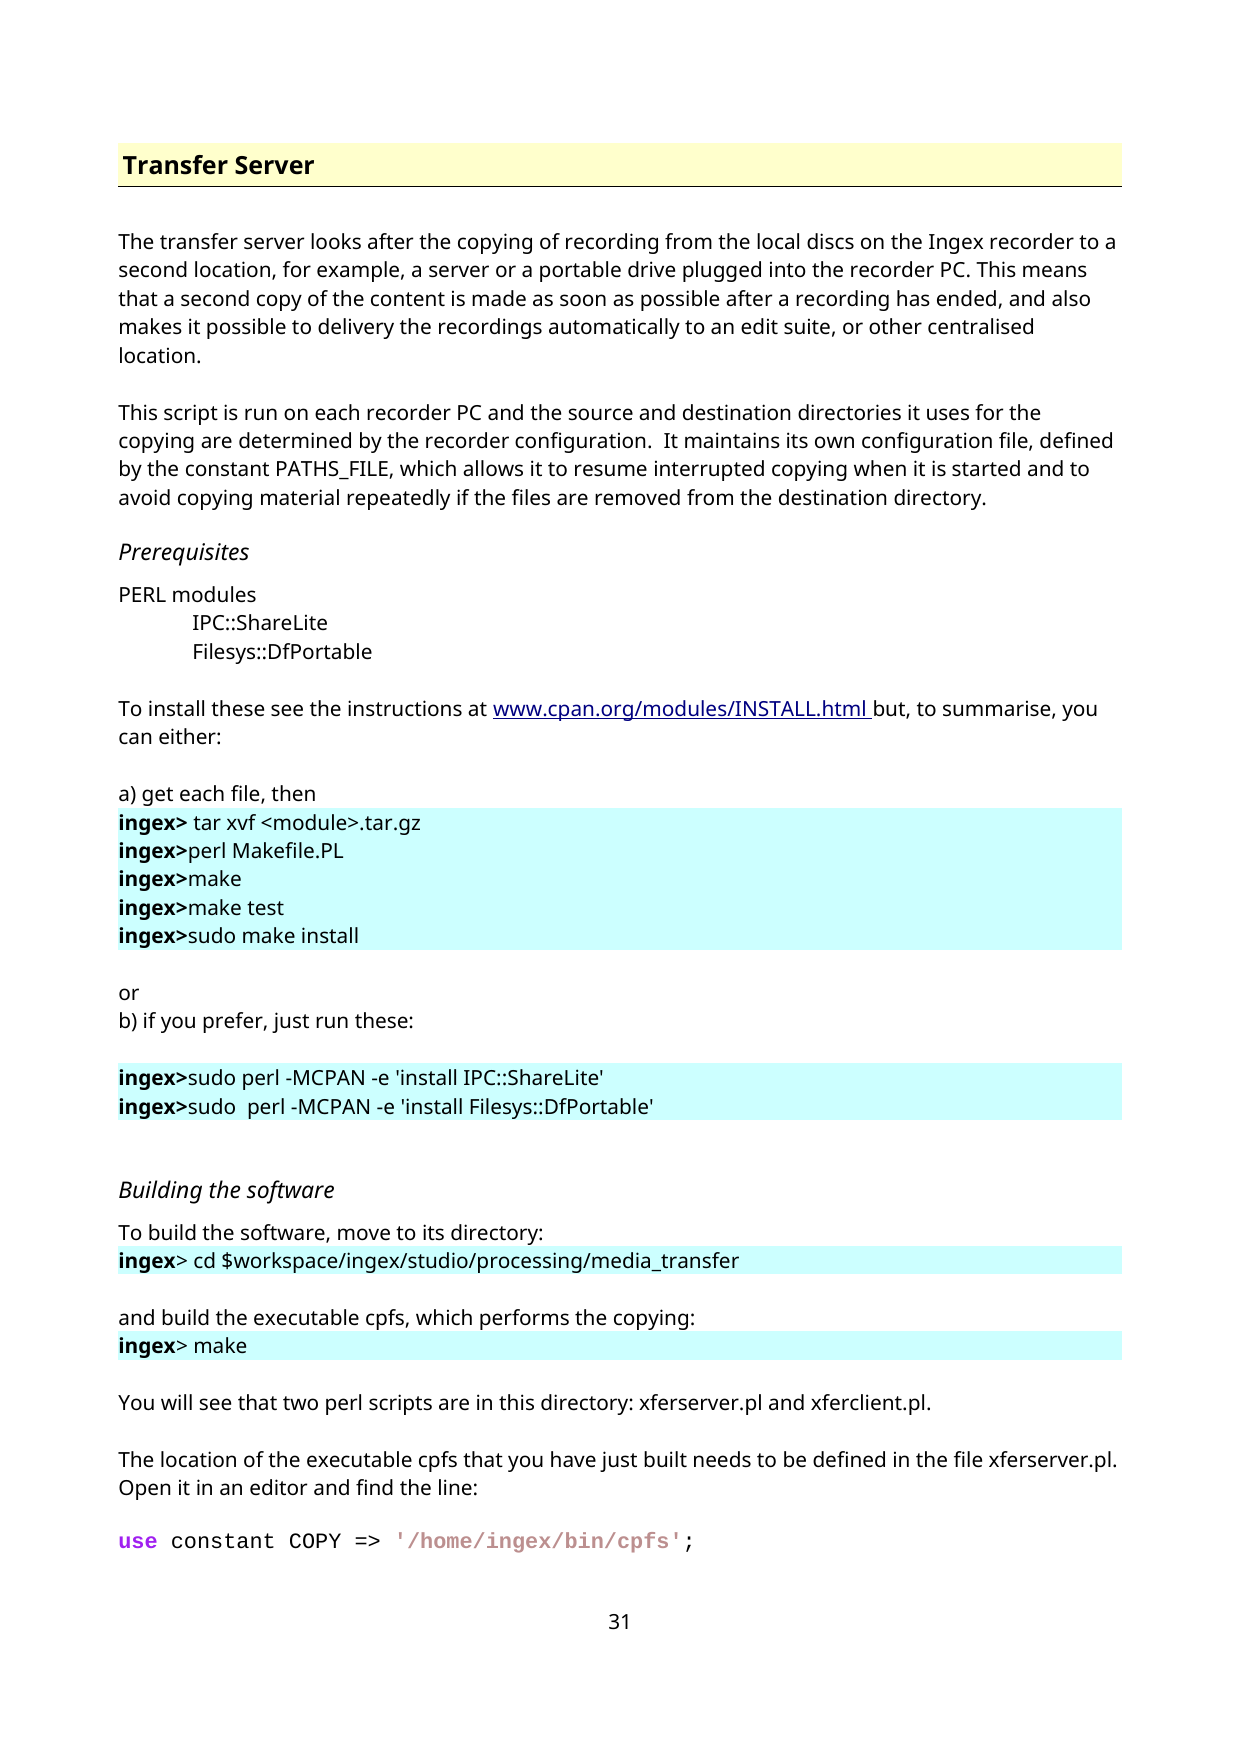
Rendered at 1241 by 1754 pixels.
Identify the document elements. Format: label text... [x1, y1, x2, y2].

text or [118, 978, 1122, 1007]
text use constant COPY => '/home/ingex/bin/cpfs'; [118, 1530, 1122, 1555]
text To install these see the instructions at www.cpan.org/modules/INSTALL.html but, to summarise, you can either: [118, 694, 1122, 751]
text ingex>sudo make install [118, 921, 1122, 950]
text ingex>make test [118, 893, 1122, 921]
text The transfer server looks after the copying of recording from the local discs on the Ingex recorder to a second location, for example, a server or a portable drive plugged into the recorder PC. This means that a second copy of the content is made as soon as possible after a recording has ended, and also makes it possible to delivery the recordings automatically to an edit suite, or other centralised location. [118, 227, 1122, 369]
text ingex> cd $workspace/ingex/studio/processing/media_transfer [118, 1246, 1122, 1274]
text PERL modules [118, 580, 1122, 608]
text a) get each file, then [118, 779, 1122, 808]
subtitle Building the software [118, 1174, 1122, 1205]
text The location of the executable cpfs that you have just built needs to be defined in the file xferserver.pl. Open it in an editor and find the line: [118, 1445, 1122, 1502]
text IPC::ShareLite [192, 608, 1122, 637]
text ingex>sudo perl -MCPAN -e 'install IPC::ShareLite' ingex>sudo perl -MCPAN -e 'install Filesys::DfPortable' [118, 1063, 1122, 1120]
text and build the executable cpfs, which performs the copying: [118, 1303, 1122, 1331]
text ingex>make [118, 864, 1122, 893]
text ingex> make [118, 1331, 1122, 1360]
subtitle Transfer Server [118, 143, 1122, 186]
subtitle Prerequisites [118, 536, 1122, 568]
text b) if you prefer, just run these: [118, 1007, 1122, 1035]
text You will see that two perl scripts are in this directory: xferserver.pl and xferclient.pl. [118, 1388, 1122, 1417]
text ingex>perl Makefile.PL [118, 836, 1122, 864]
text Filesys::DfPortable [192, 637, 1122, 665]
text To build the software, move to its directory: [118, 1218, 1122, 1246]
text This script is run on each recorder PC and the source and destination directories it uses for the copying are determined by the recorder configuration. It maintains its own configuration file, defined by the constant PATHS_FILE, which allows it to resume interrupted copying when it is started and to avoid copying material repeatedly if the files are removed from the destination directory. [118, 398, 1122, 511]
text ingex> tar xvf <module>.tar.gz [118, 808, 1122, 836]
